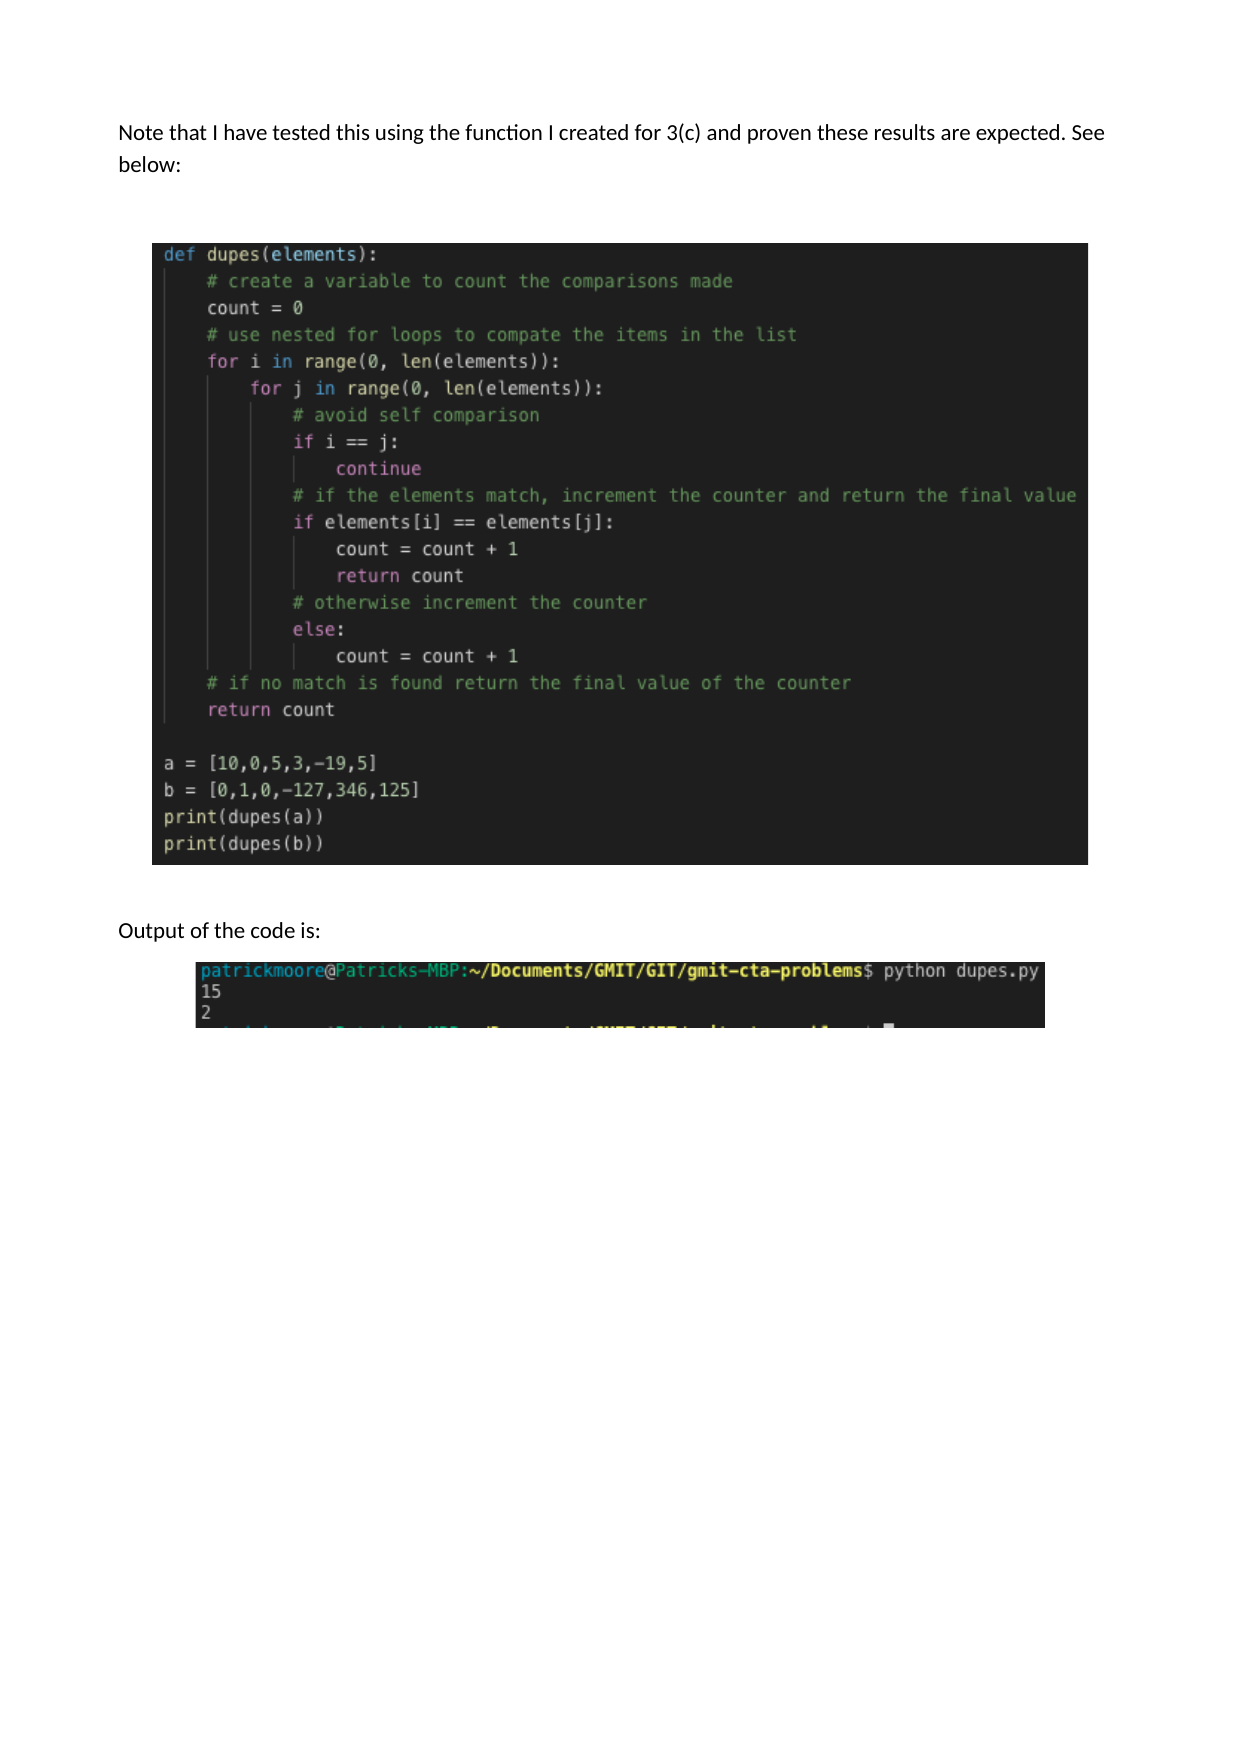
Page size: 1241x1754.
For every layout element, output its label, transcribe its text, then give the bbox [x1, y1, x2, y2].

text Output of the code is: [118, 916, 1122, 944]
picture [195, 962, 1045, 1028]
text Note that I have tested this using the function I created for 3(c) and proven these results are expected. See below: [118, 118, 1122, 178]
picture [152, 243, 1089, 865]
